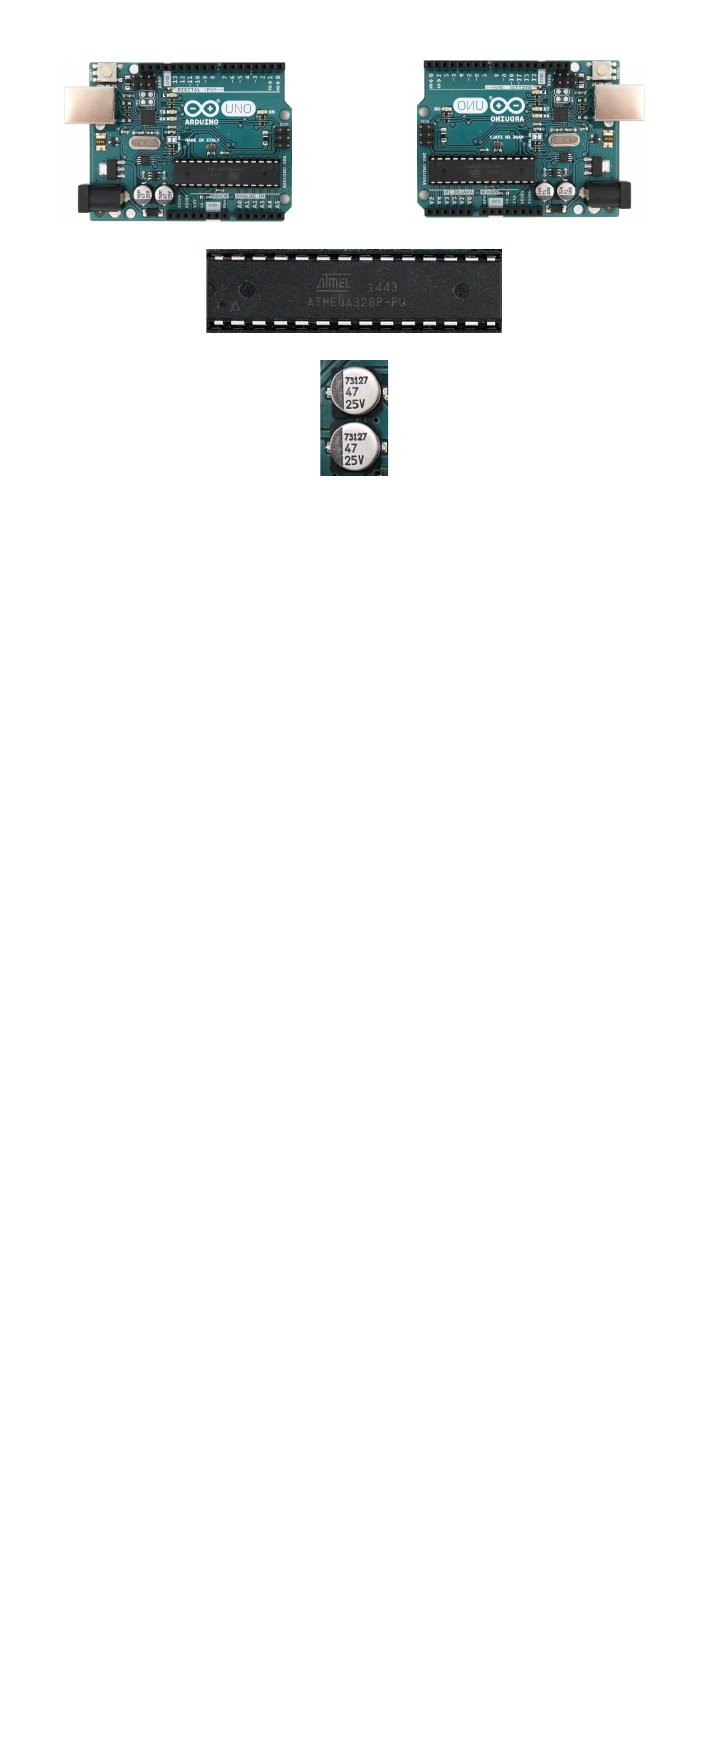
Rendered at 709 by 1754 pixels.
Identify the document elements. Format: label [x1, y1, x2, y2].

picture [206, 249, 502, 333]
picture [413, 57, 650, 222]
picture [59, 61, 296, 225]
picture [320, 360, 389, 476]
